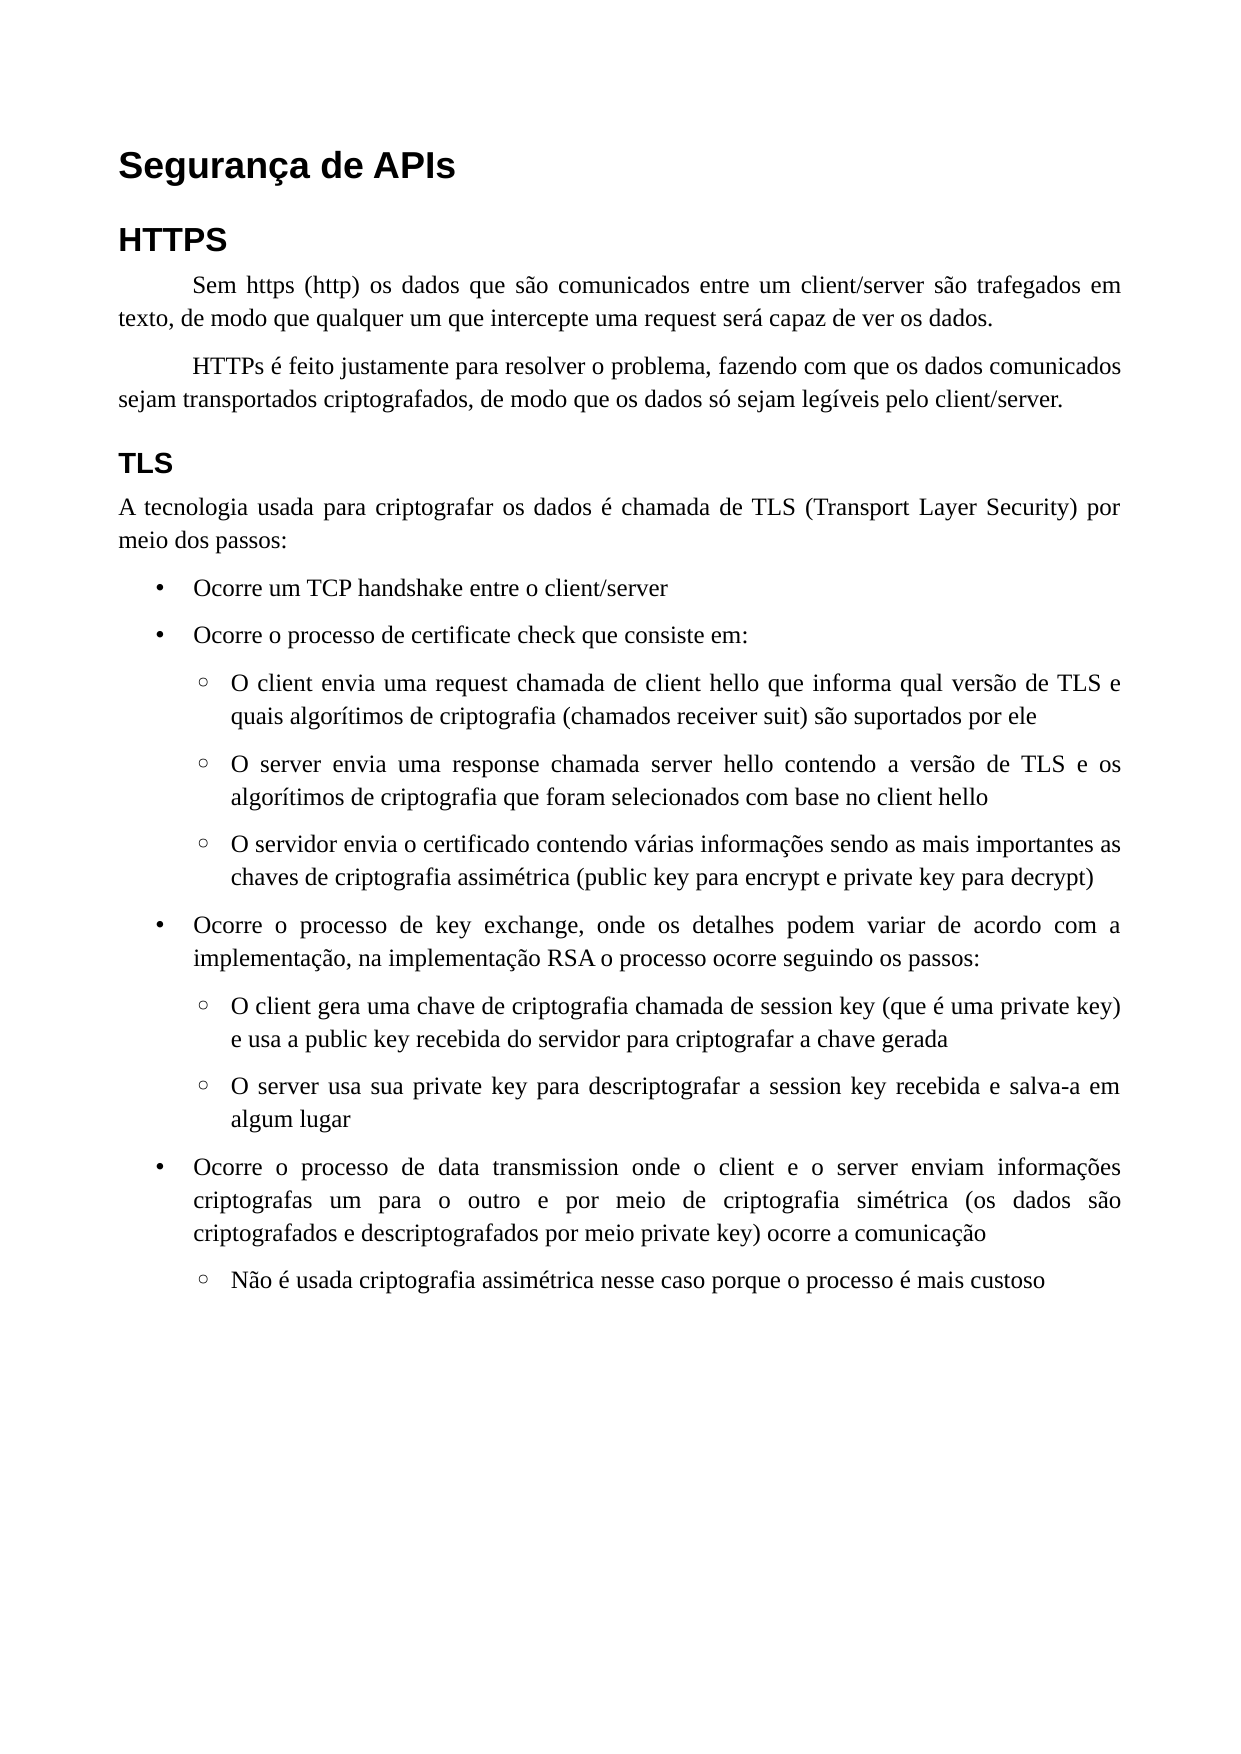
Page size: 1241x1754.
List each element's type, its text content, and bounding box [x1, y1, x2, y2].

subtitle HTTPS [118, 219, 1122, 258]
list O server usa sua private key para descriptografar a session key recebida e salva-a em algum lugar [193, 1071, 1122, 1133]
list O client envia uma request chamada de client hello que informa qual versão de TLS e quais algorítimos de criptografia (chamados receiver suit) são suportados por ele [193, 668, 1122, 730]
list Ocorre o processo de certificate check que consiste em: [156, 621, 1122, 649]
text Sem https (http) os dados que são comunicados entre um client/server são trafegados em texto, de modo que qualquer um que intercepte uma request será capaz de ver os dados. [118, 271, 1122, 332]
text HTTPs é feito justamente para resolver o problema, fazendo com que os dados comunicados sejam transportados criptografados, de modo que os dados só sejam legíveis pelo client/server. [118, 351, 1122, 413]
text A tecnologia usada para criptografar os dados é chamada de TLS (Transport Layer Security) por meio dos passos: [118, 492, 1122, 554]
list Não é usada criptografia assimétrica nesse caso porque o processo é mais custoso [193, 1266, 1122, 1294]
subtitle Segurança de APIs [118, 143, 1122, 186]
list O server envia uma response chamada server hello contendo a versão de TLS e os algorítimos de criptografia que foram selecionados com base no client hello [193, 749, 1122, 811]
subtitle TLS [118, 446, 1122, 480]
list O servidor envia o certificado contendo várias informações sendo as mais importantes as chaves de criptografia assimétrica (public key para encrypt e private key para decrypt) [193, 829, 1122, 891]
list O client gera uma chave de criptografia chamada de session key (que é uma private key) e usa a public key recebida do servidor para criptografar a chave gerada [193, 991, 1122, 1052]
list Ocorre o processo de data transmission onde o client e o server enviam informações criptografas um para o outro e por meio de criptografia simétrica (os dados são criptografados e descriptografados por meio private key) ocorre a comunicação [156, 1152, 1122, 1247]
list Ocorre o processo de key exchange, onde os detalhes podem variar de acordo com a implementação, na implementação RSA o processo ocorre seguindo os passos: [156, 910, 1122, 972]
list Ocorre um TCP handshake entre o client/server [156, 573, 1122, 602]
